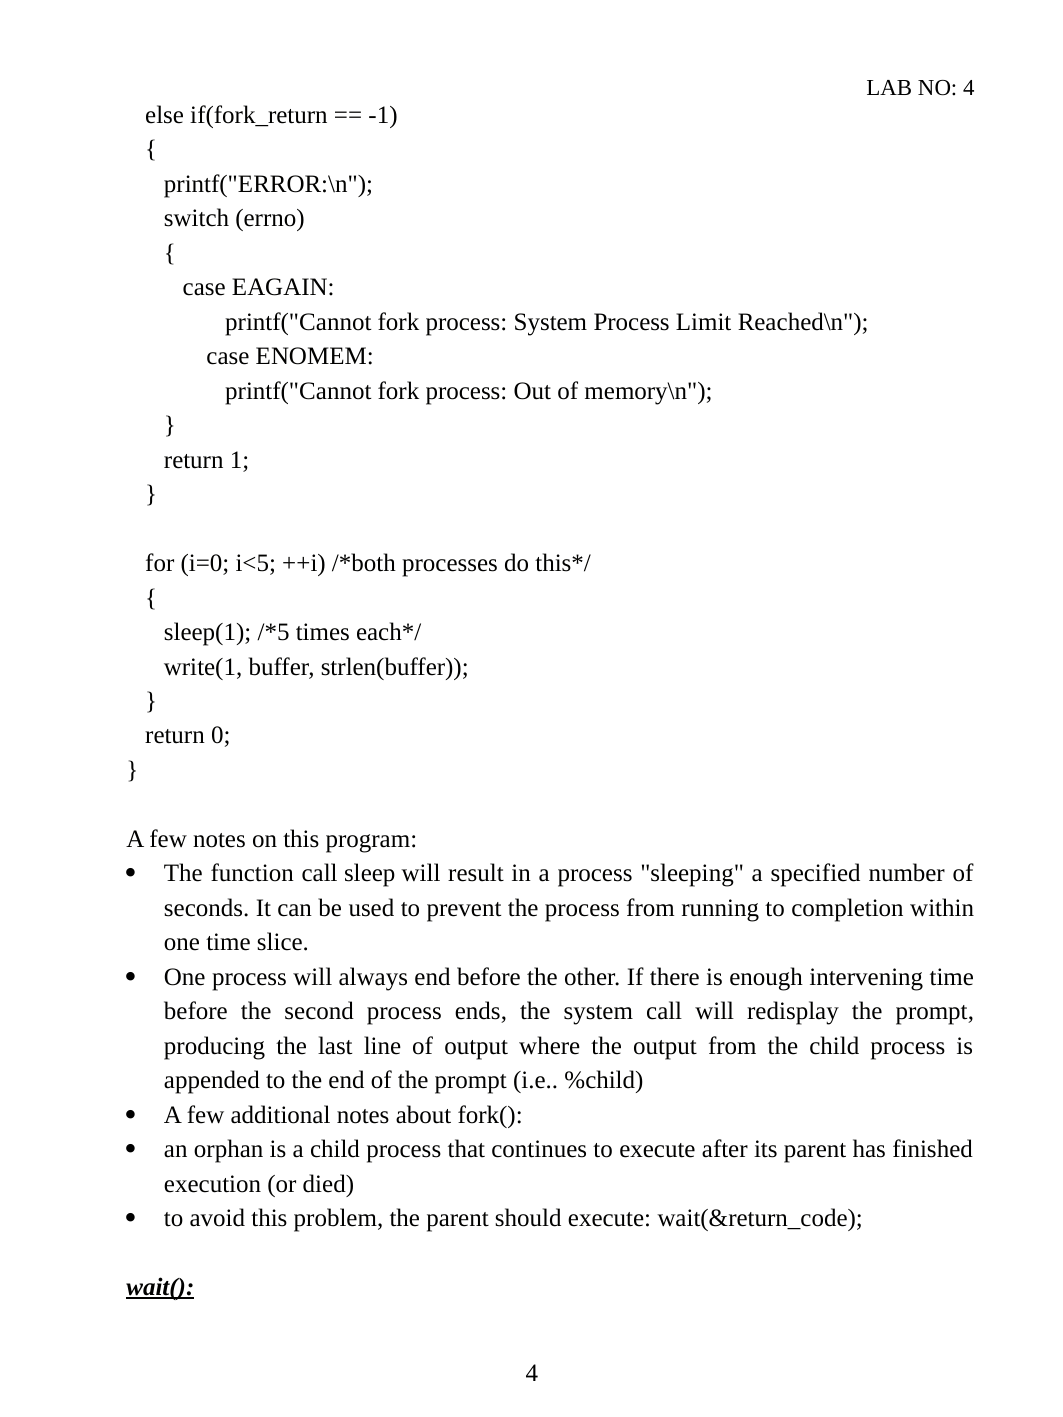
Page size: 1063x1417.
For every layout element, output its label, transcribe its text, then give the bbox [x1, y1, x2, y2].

text } [126, 686, 974, 715]
list The function call sleep will result in a process "sleeping" a specified number of seconds. It can be used to prevent the process from running to completion within one time slice. [126, 858, 974, 956]
text } [126, 479, 974, 508]
text printf("Cannot fork process: Out of memory\n"); [126, 376, 974, 404]
text sleep(1); /*5 times each*/ [126, 617, 974, 646]
list A few additional notes about fork(): [126, 1100, 974, 1128]
list to avoid this problem, the parent should execute: wait(&return_code); [126, 1203, 974, 1232]
text return 1; [126, 445, 974, 473]
text { [126, 583, 974, 611]
text for (i=0; i<5; ++i) /*both processes do this*/ [126, 548, 974, 577]
list One process will always end before the other. If there is enough intervening time before the second process ends, the system call will redisplay the prompt, producing the last line of output where the output from the child process is appended to the end of the prompt (i.e.. %child) [126, 962, 974, 1094]
text else if(fork_return == -1) [126, 100, 974, 129]
text case EAGAIN: [126, 272, 974, 301]
text write(1, buffer, strlen(buffer)); [126, 652, 974, 680]
text case ENOMEM: [126, 341, 974, 370]
text wait(): [126, 1272, 974, 1301]
text printf("Cannot fork process: System Process Limit Reached\n"); [126, 307, 974, 336]
text } [126, 755, 974, 784]
text return 0; [126, 721, 974, 749]
text } [126, 410, 974, 439]
text { [126, 238, 974, 267]
text A few notes on this program: [126, 824, 974, 853]
text switch (errno) [126, 203, 974, 232]
text printf("ERROR:\n"); [126, 169, 974, 198]
list an orphan is a child process that continues to execute after its parent has finished execution (or died) [126, 1134, 974, 1197]
text { [126, 134, 974, 163]
